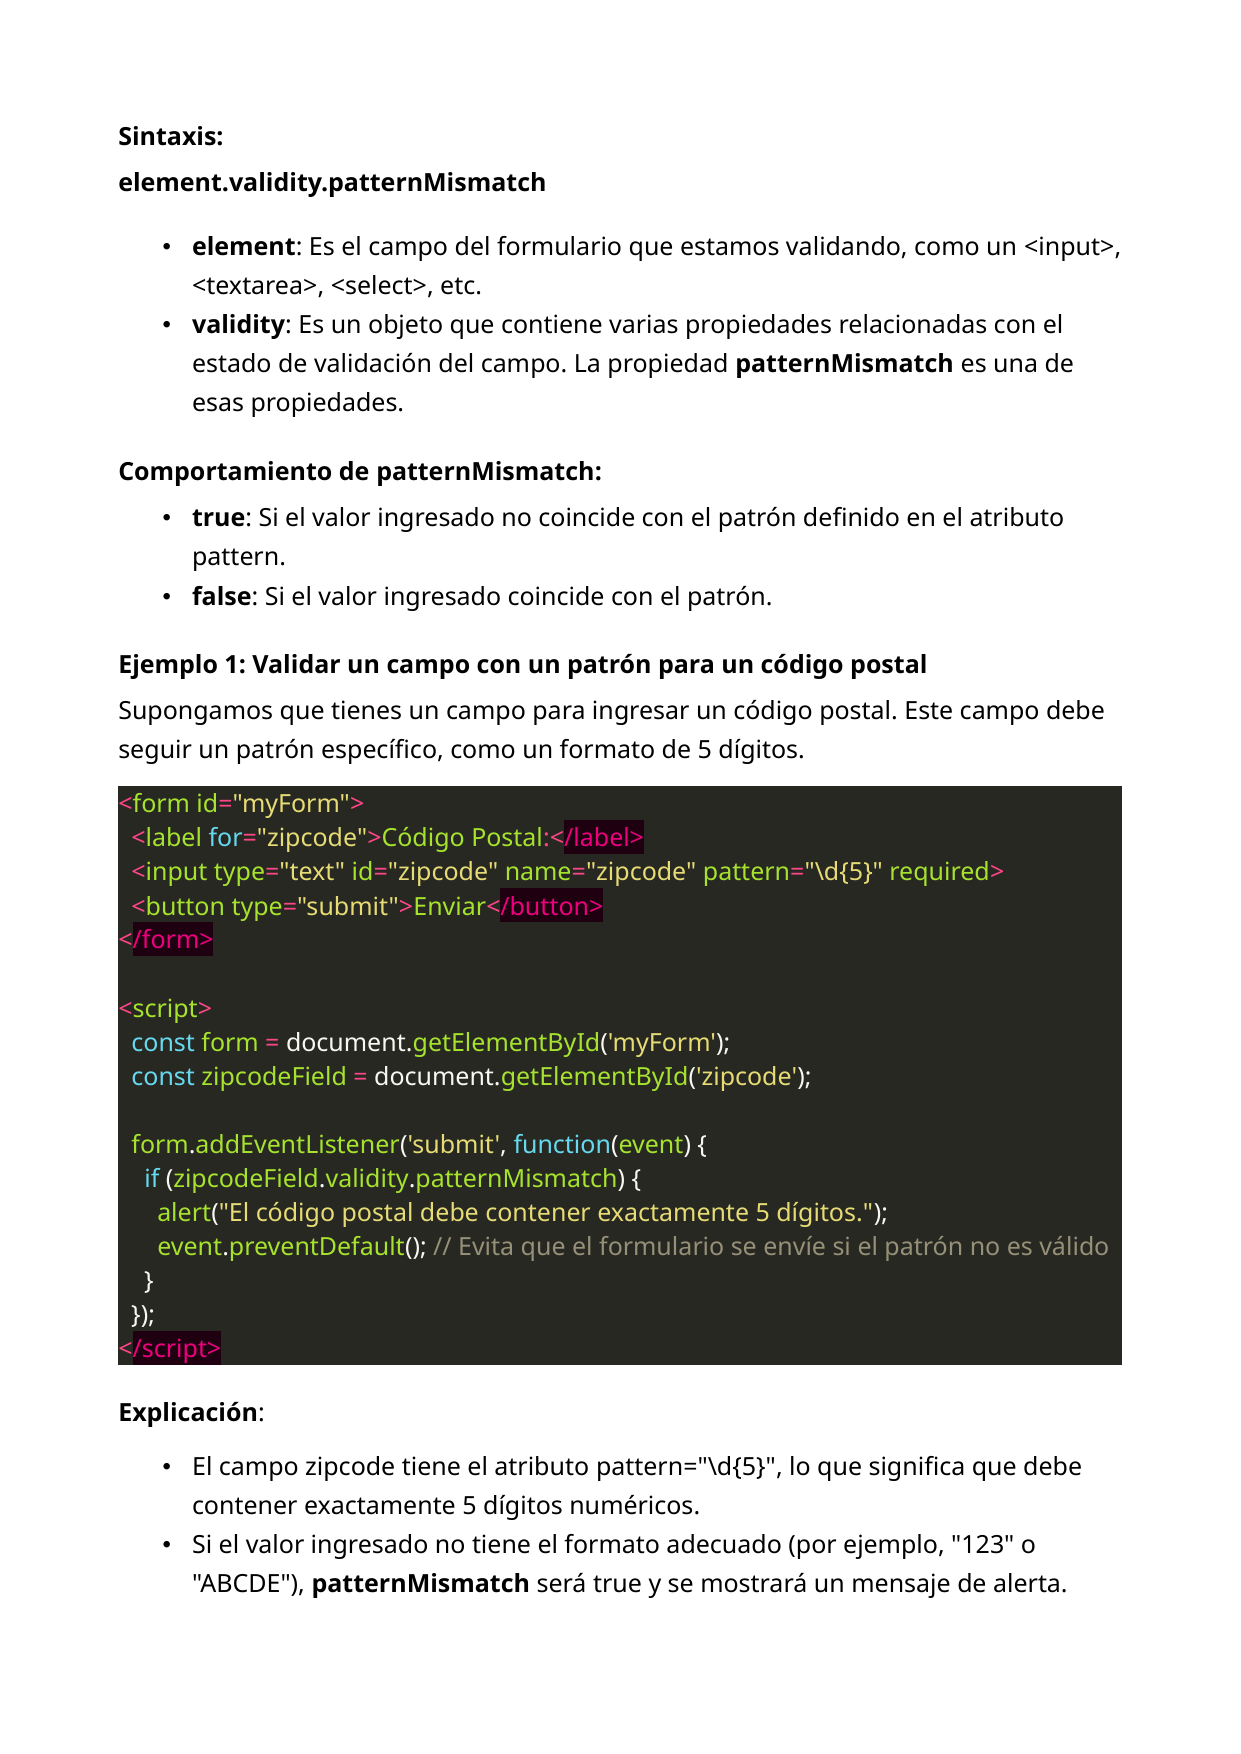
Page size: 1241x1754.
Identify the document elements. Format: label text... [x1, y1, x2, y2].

list false: Si el valor ingresado coincide con el patrón. [162, 578, 1122, 612]
subtitle Comportamiento de patternMismatch: [118, 453, 1122, 487]
list true: Si el valor ingresado no coincide con el patrón definido en el atributo pattern. [162, 500, 1122, 573]
text const zipcodeField = document.getElementById('zipcode'); [118, 1058, 1122, 1092]
text <button type="submit">Enviar</button> [118, 888, 1122, 922]
text }); [118, 1297, 1122, 1331]
text if (zipcodeField.validity.patternMismatch) { [118, 1161, 1122, 1195]
subtitle Ejemplo 1: Validar un campo con un patrón para un código postal [118, 646, 1122, 681]
text </script> [118, 1331, 1122, 1365]
text <label for="zipcode">Código Postal:</label> [118, 820, 1122, 854]
text <form id="myForm"> [118, 786, 1122, 820]
text <input type="text" id="zipcode" name="zipcode" pattern="\d{5}" required> [118, 854, 1122, 888]
text <script> [118, 990, 1122, 1024]
list validity: Es un objeto que contiene varias propiedades relacionadas con el estado de validación del campo. La propiedad patternMismatch es una de esas propiedades. [162, 307, 1122, 419]
list El campo zipcode tiene el atributo pattern="\d{5}", lo que significa que debe contener exactamente 5 dígitos numéricos. [162, 1448, 1122, 1521]
text } [118, 1263, 1122, 1297]
list element: Es el campo del formulario que estamos validando, como un <input>, <textarea>, <select>, etc. [162, 228, 1122, 301]
list Si el valor ingresado no tiene el formato adecuado (por ejemplo, "123" o "ABCDE"), patternMismatch será true y se mostrará un mensaje de alerta. [162, 1527, 1122, 1600]
text const form = document.getElementById('myForm'); [118, 1024, 1122, 1058]
text alert("El código postal debe contener exactamente 5 dígitos."); [118, 1195, 1122, 1229]
text Explicación: [118, 1394, 1122, 1428]
text form.addEventListener('submit', function(event) { [118, 1127, 1122, 1161]
text event.preventDefault(); // Evita que el formulario se envíe si el patrón no es válido [118, 1229, 1122, 1263]
text </form> [118, 922, 1122, 956]
text Supongamos que tienes un campo para ingresar un código postal. Este campo debe seguir un patrón específico, como un formato de 5 dígitos. [118, 693, 1122, 766]
text element.validity.patternMismatch [118, 165, 1122, 199]
subtitle Sintaxis: [118, 118, 1122, 152]
